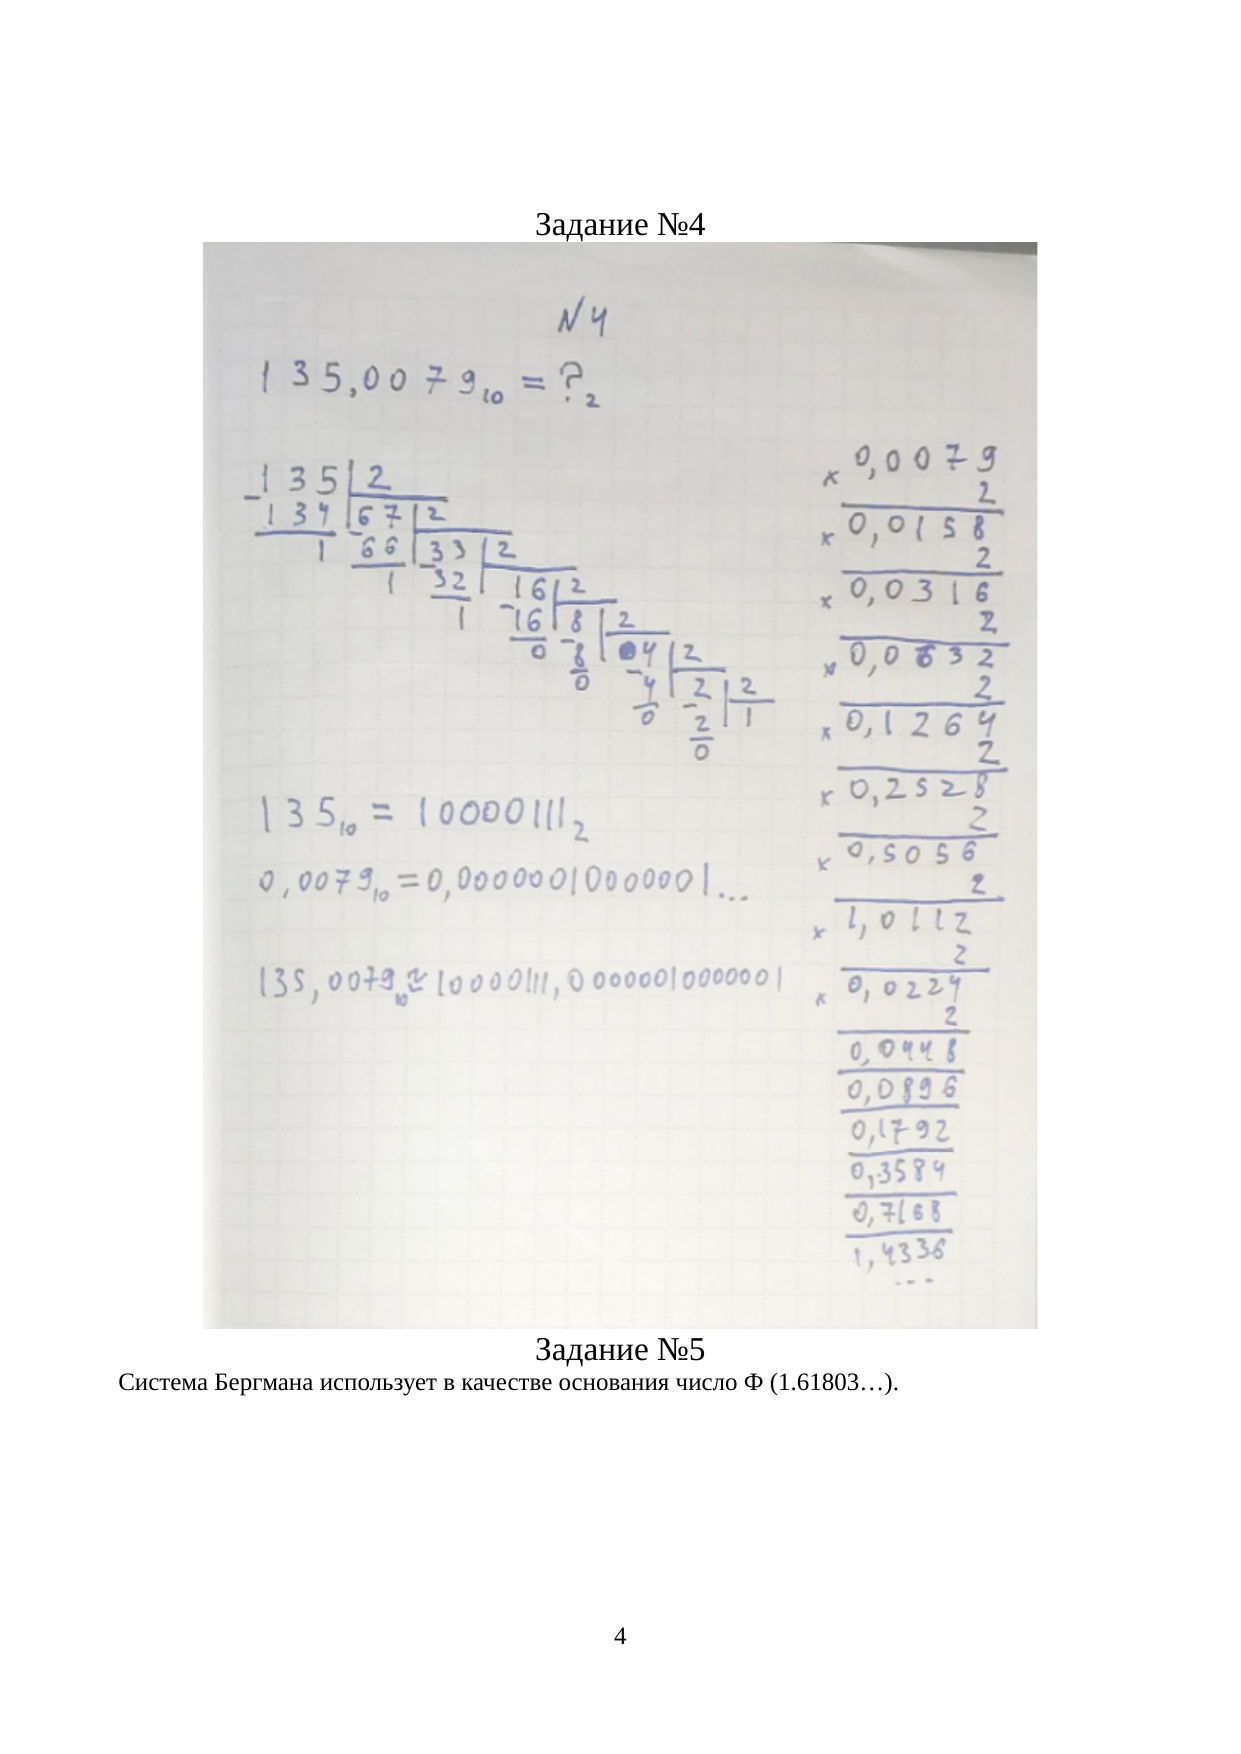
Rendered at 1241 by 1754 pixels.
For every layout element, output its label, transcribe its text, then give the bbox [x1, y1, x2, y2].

text Задание №4 [118, 204, 1122, 243]
text Система Бергмана использует в качестве основания число Ф (1.61803…). [118, 1367, 1122, 1396]
picture [202, 242, 1038, 1329]
text Задание №5 [118, 1329, 1122, 1367]
